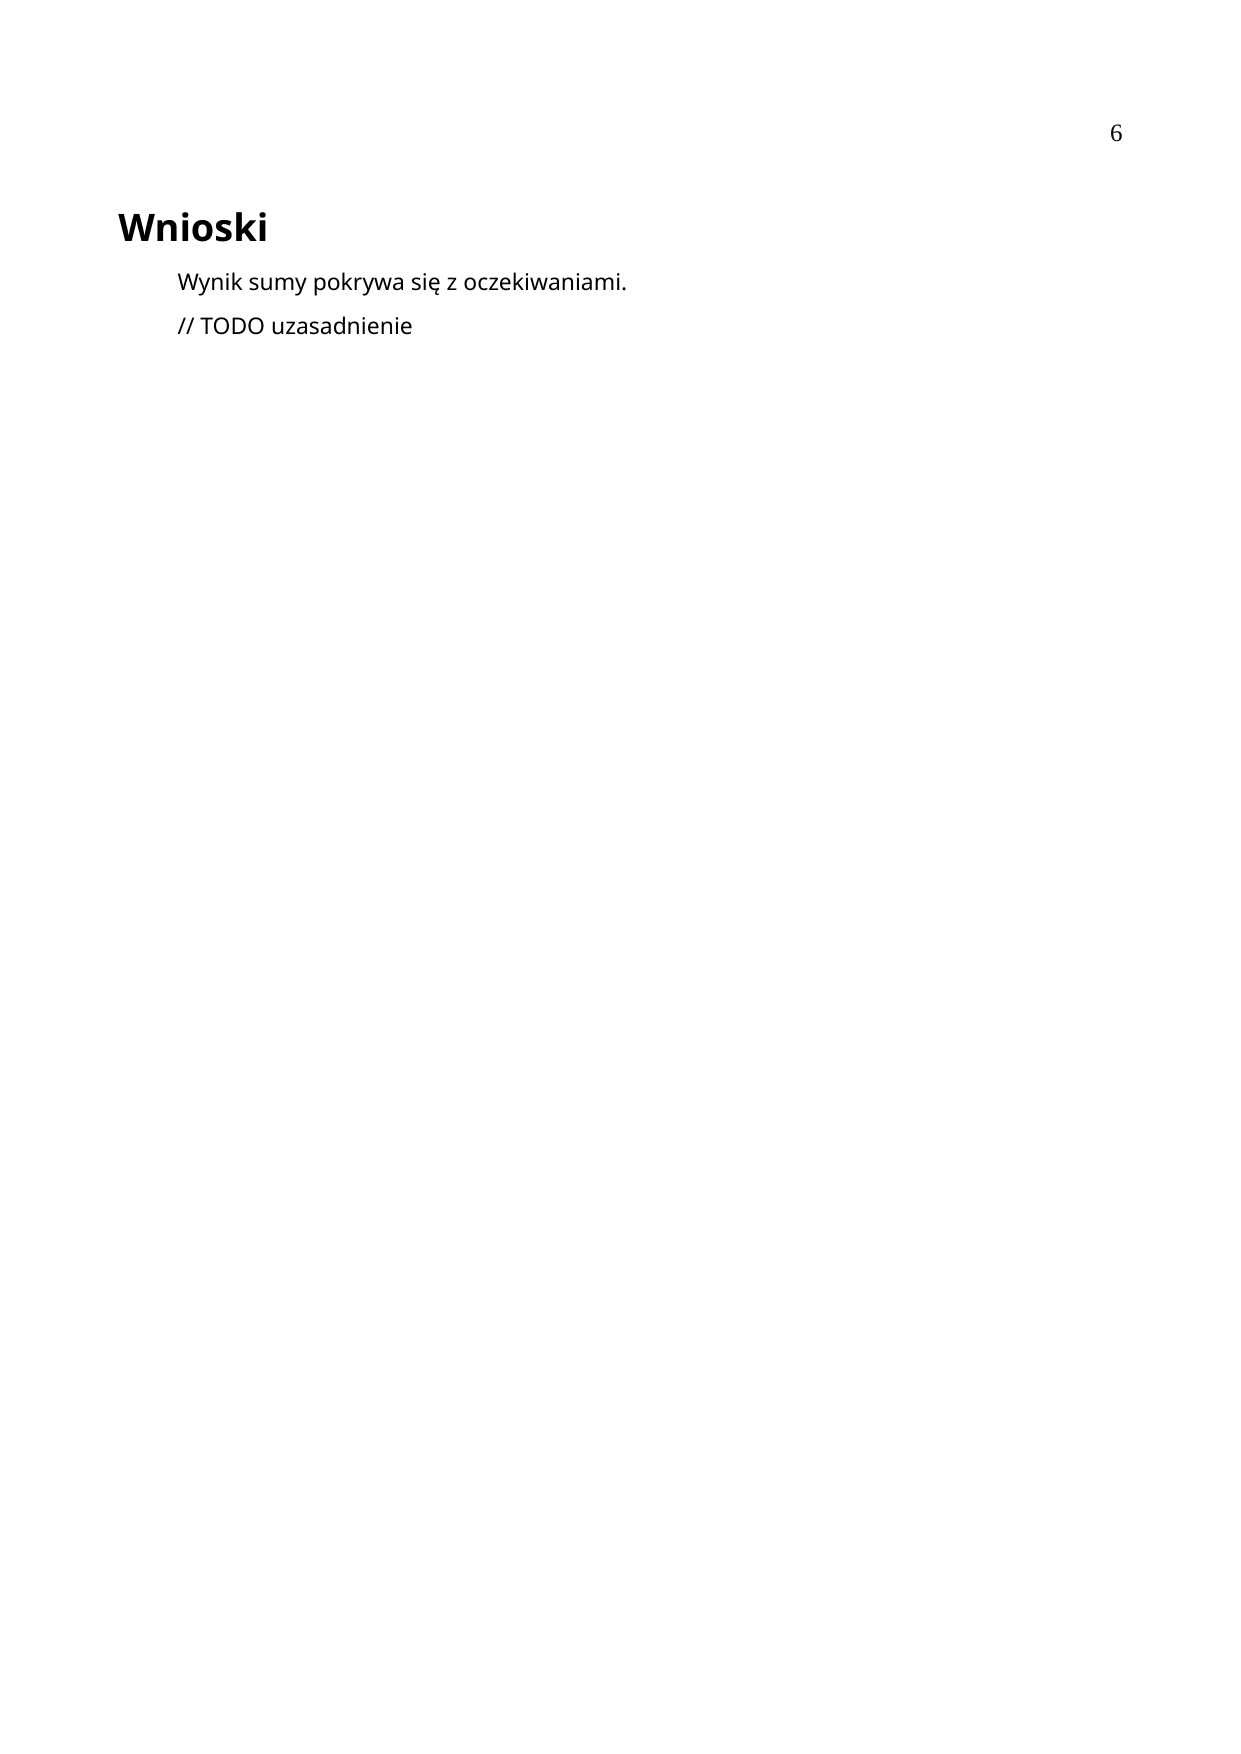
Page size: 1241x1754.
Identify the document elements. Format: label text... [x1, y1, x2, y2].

text // TODO uzasadnienie [118, 310, 1122, 342]
text Wynik sumy pokrywa się z oczekiwaniami. [118, 266, 1122, 297]
subtitle Wnioski [118, 201, 1122, 253]
